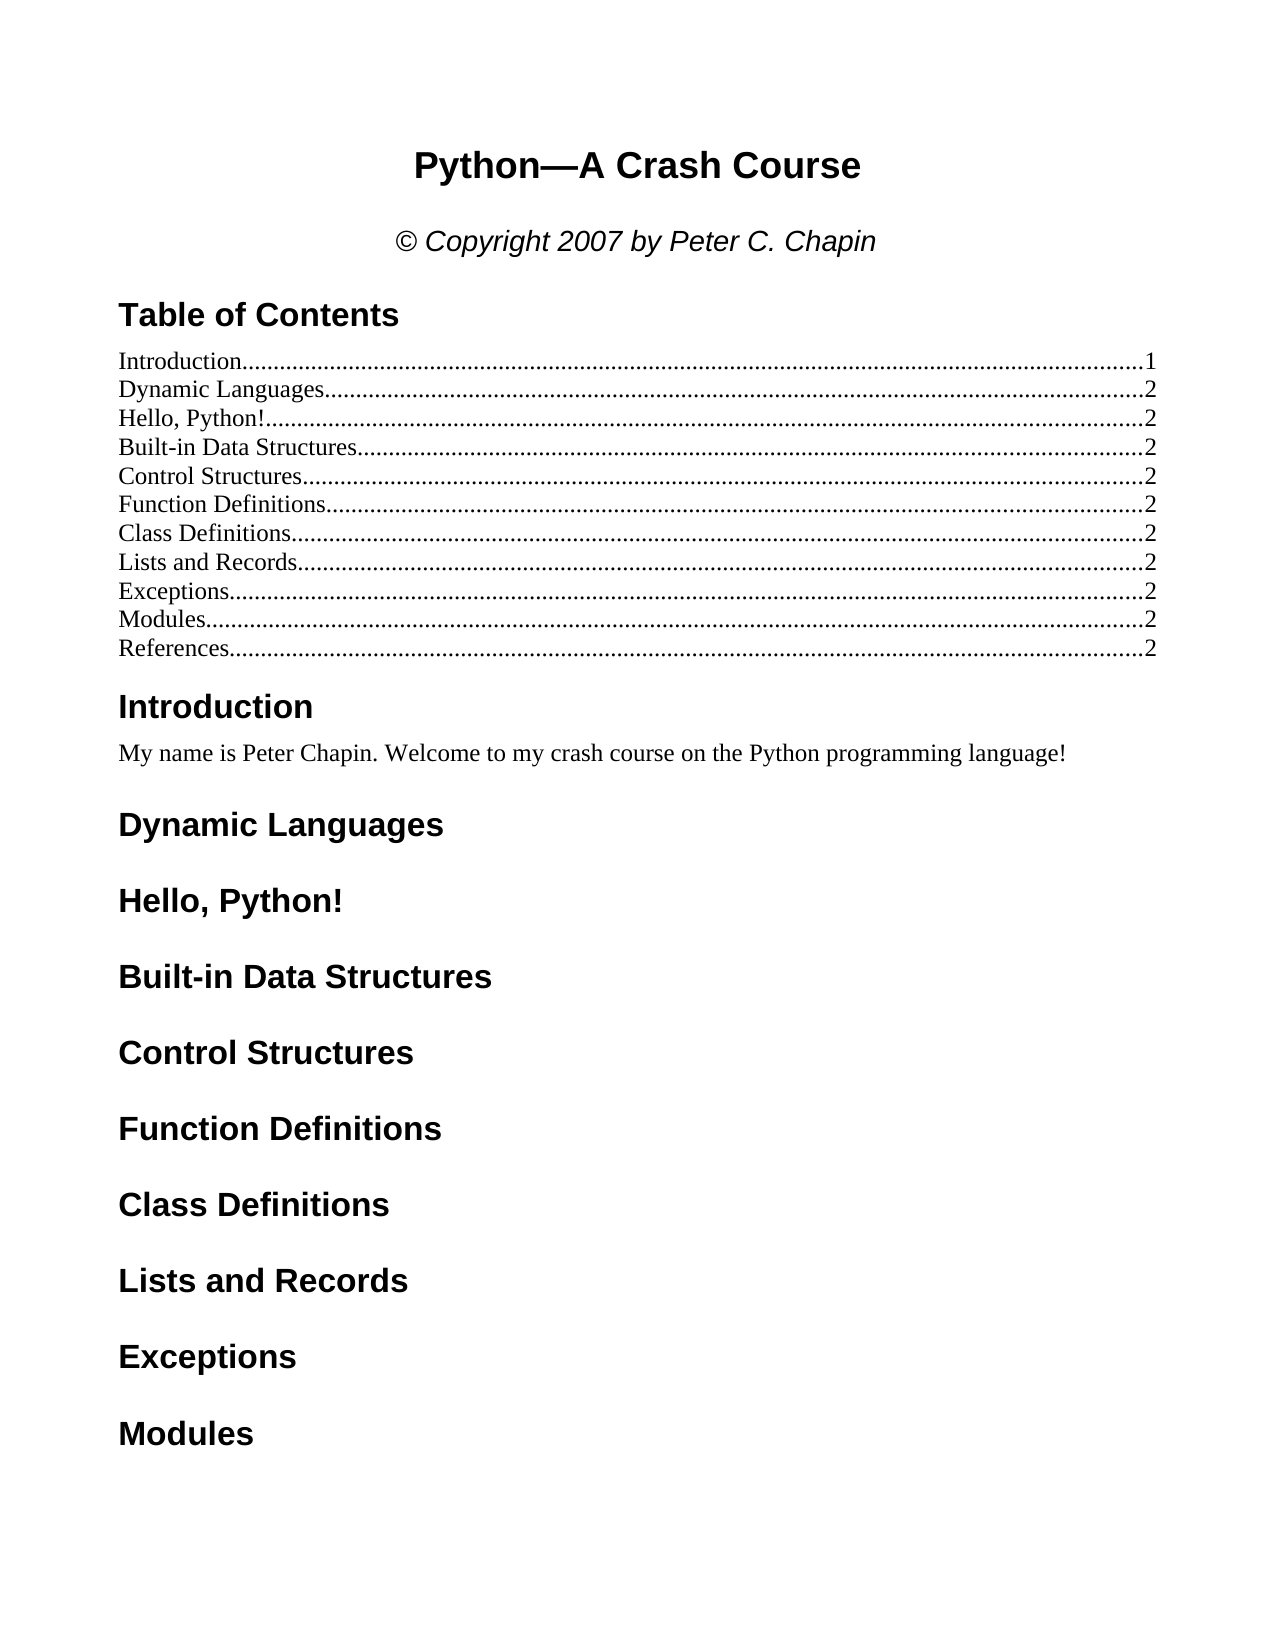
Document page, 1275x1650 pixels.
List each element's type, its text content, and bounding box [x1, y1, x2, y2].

subtitle Table of Contents [118, 295, 1157, 333]
subtitle Built-in Data Structures [118, 957, 1157, 995]
text Built-in Data Structures 2 [118, 432, 1157, 461]
text Modules 2 [118, 604, 1157, 633]
text Lists and Records 2 [118, 547, 1157, 576]
text Hello, Python! 2 [118, 403, 1157, 432]
subtitle Introduction [118, 687, 1157, 726]
text Introduction 1 [118, 346, 1157, 374]
text References 2 [118, 633, 1157, 662]
subtitle Exceptions [118, 1337, 1157, 1376]
subtitle Function Definitions [118, 1109, 1157, 1148]
text My name is Peter Chapin. Welcome to my crash course on the Python programming language! [118, 738, 1157, 767]
text Class Definitions 2 [118, 518, 1157, 547]
text Exceptions 2 [118, 576, 1157, 604]
text Dynamic Languages 2 [118, 374, 1157, 403]
text Control Structures 2 [118, 461, 1157, 489]
title Python—A Crash Course [118, 143, 1157, 186]
subtitle Control Structures [118, 1033, 1157, 1071]
subtitle Dynamic Languages [118, 804, 1157, 843]
subtitle © Copyright 2007 by Peter C. Chapin [118, 224, 1157, 257]
text Function Definitions 2 [118, 489, 1157, 518]
subtitle Class Definitions [118, 1185, 1157, 1224]
subtitle Hello, Python! [118, 881, 1157, 919]
subtitle Lists and Records [118, 1261, 1157, 1300]
subtitle Modules [118, 1413, 1157, 1452]
